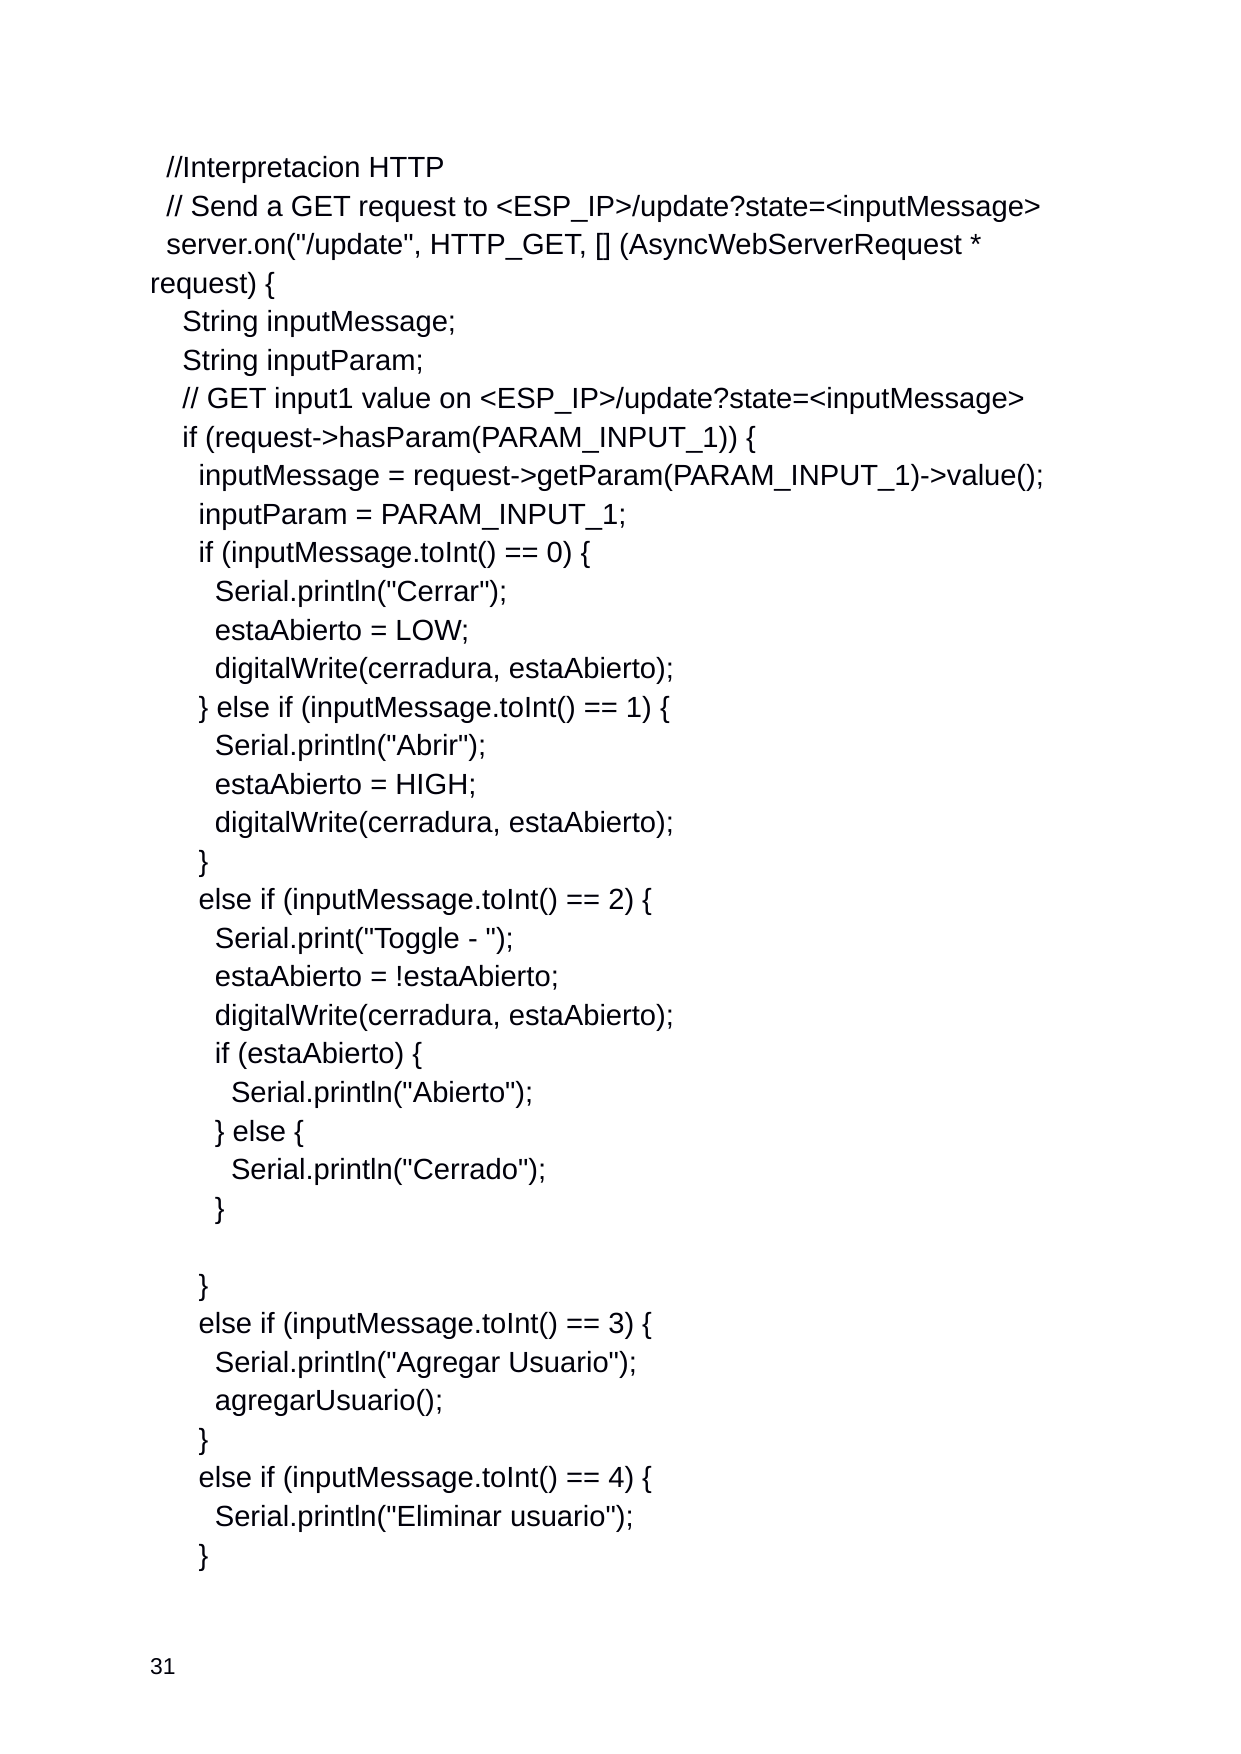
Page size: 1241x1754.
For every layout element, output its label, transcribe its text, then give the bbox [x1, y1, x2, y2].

text if (inputMessage.toInt() == 0) { [150, 535, 1090, 569]
text Serial.println("Abrir"); [150, 728, 1090, 762]
text else if (inputMessage.toInt() == 3) { [150, 1306, 1090, 1340]
text if (estaAbierto) { [150, 1036, 1090, 1070]
text else if (inputMessage.toInt() == 2) { [150, 882, 1090, 916]
text Serial.println("Abierto"); [150, 1075, 1090, 1108]
text } [150, 1191, 1090, 1224]
text inputParam = PARAM_INPUT_1; [150, 497, 1090, 530]
text } else { [150, 1113, 1090, 1147]
text Serial.println("Eliminar usuario"); [150, 1499, 1090, 1532]
text } else if (inputMessage.toInt() == 1) { [150, 689, 1090, 723]
text agregarUsuario(); [150, 1383, 1090, 1417]
text server.on("/update", HTTP_GET, [] (AsyncWebServerRequest * request) { [150, 227, 1090, 299]
text estaAbierto = HIGH; [150, 767, 1090, 800]
text else if (inputMessage.toInt() == 4) { [150, 1460, 1090, 1494]
text //Interpretacion HTTP [150, 150, 1090, 183]
text Serial.println("Agregar Usuario"); [150, 1345, 1090, 1378]
text digitalWrite(cerradura, estaAbierto); [150, 998, 1090, 1031]
text } [150, 1537, 1090, 1571]
text estaAbierto = !estaAbierto; [150, 959, 1090, 993]
text digitalWrite(cerradura, estaAbierto); [150, 651, 1090, 684]
text estaAbierto = LOW; [150, 612, 1090, 646]
text Serial.println("Cerrar"); [150, 574, 1090, 607]
text } [150, 1268, 1090, 1301]
text digitalWrite(cerradura, estaAbierto); [150, 805, 1090, 839]
text } [150, 844, 1090, 877]
text String inputParam; [150, 343, 1090, 376]
text String inputMessage; [150, 304, 1090, 338]
text Serial.print("Toggle - "); [150, 921, 1090, 954]
text // GET input1 value on <ESP_IP>/update?state=<inputMessage> [150, 381, 1090, 415]
text Serial.println("Cerrado"); [150, 1152, 1090, 1186]
text if (request->hasParam(PARAM_INPUT_1)) { [150, 420, 1090, 453]
text } [150, 1422, 1090, 1455]
text // Send a GET request to <ESP_IP>/update?state=<inputMessage> [150, 188, 1090, 222]
text inputMessage = request->getParam(PARAM_INPUT_1)->value(); [150, 458, 1090, 492]
